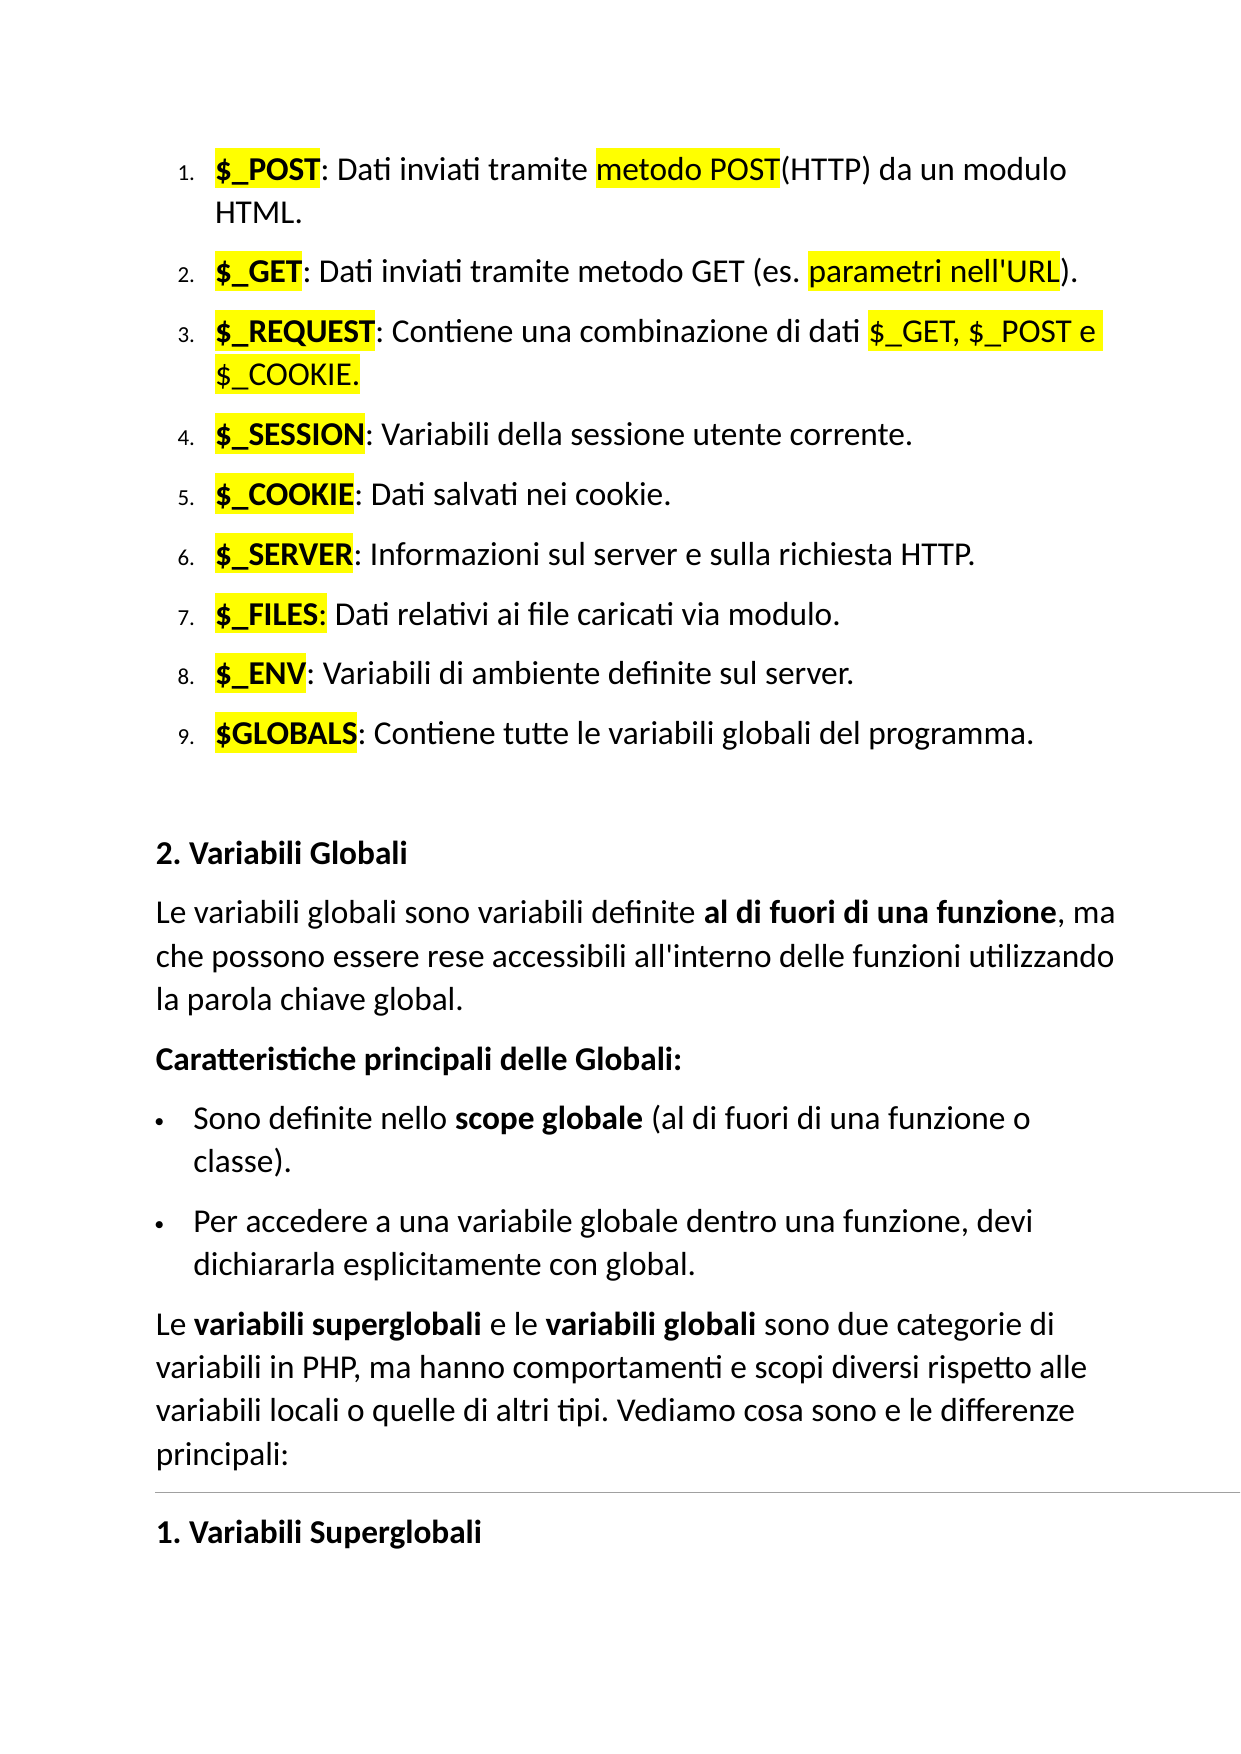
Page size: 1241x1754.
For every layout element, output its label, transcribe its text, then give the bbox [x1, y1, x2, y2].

text 2. Variabili Globali [156, 832, 1122, 872]
list Sono definite nello scope globale (al di fuori di una funzione o classe). [156, 1097, 1122, 1181]
list $_REQUEST: Contiene una combinazione di dati $_GET, $_POST e $_COOKIE. [177, 310, 1122, 394]
list $_POST: Dati inviati tramite metodo POST(HTTP) da un modulo HTML. [177, 148, 1122, 231]
list $GLOBALS: Contiene tutte le variabili globali del programma. [177, 712, 1122, 753]
text 1. Variabili Superglobali [156, 1511, 1122, 1552]
list $_FILES: Dati relativi ai file caricati via modulo. [177, 593, 1122, 633]
list $_SERVER: Informazioni sul server e sulla richiesta HTTP. [177, 533, 1122, 573]
list $_COOKIE: Dati salvati nei cookie. [177, 473, 1122, 514]
text Le variabili superglobali e le variabili globali sono due categorie di variabili in PHP, ma hanno comportamenti e scopi diversi rispetto alle variabili locali o quelle di altri tipi. Vediamo cosa sono e le differenze principali: [156, 1303, 1122, 1473]
list $_SESSION: Variabili della sessione utente corrente. [177, 413, 1122, 454]
text Caratteristiche principali delle Globali: [156, 1038, 1122, 1078]
list Per accedere a una variabile globale dentro una funzione, devi dichiararla esplicitamente con global. [156, 1200, 1122, 1284]
list $_ENV: Variabili di ambiente definite sul server. [177, 652, 1122, 693]
list $_GET: Dati inviati tramite metodo GET (es. parametri nell'URL). [177, 251, 1122, 291]
text Le variabili globali sono variabili definite al di fuori di una funzione, ma che possono essere rese accessibili all'interno delle funzioni utilizzando la parola chiave global. [156, 892, 1122, 1018]
